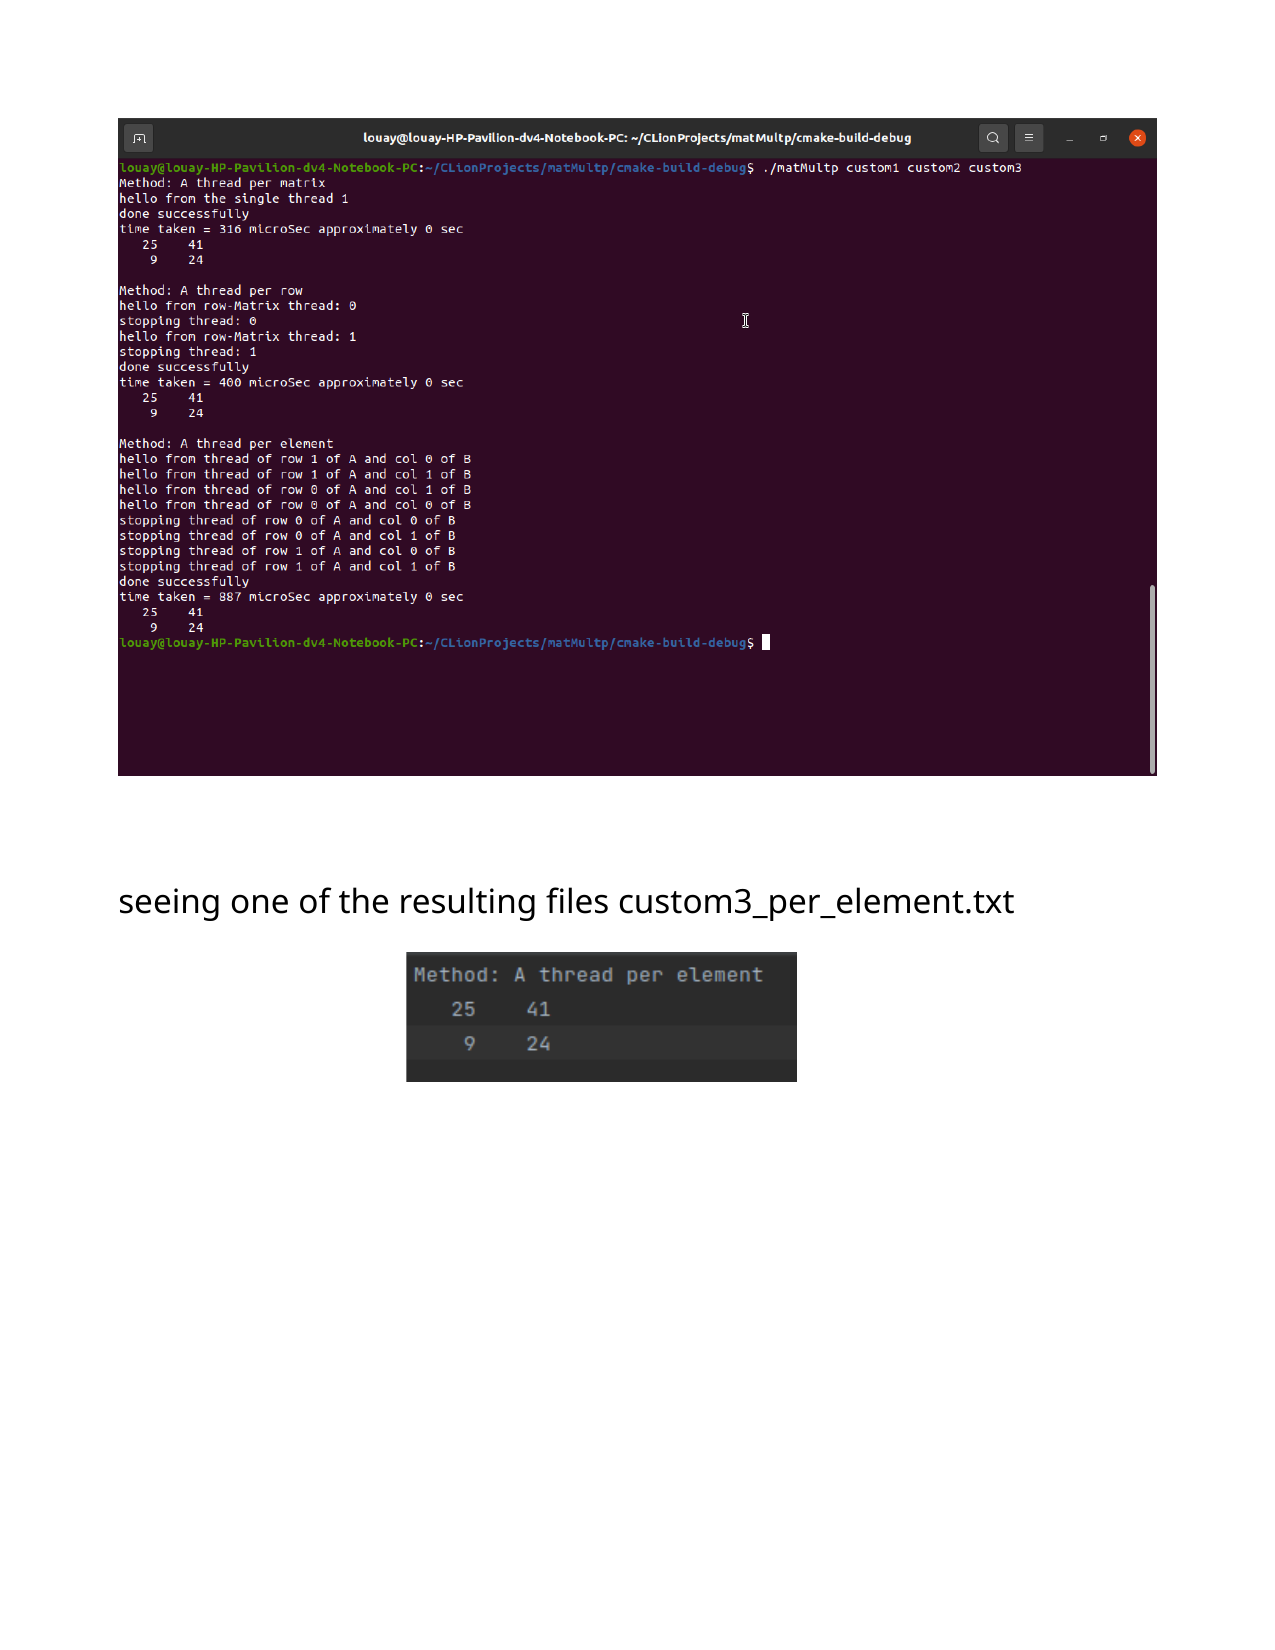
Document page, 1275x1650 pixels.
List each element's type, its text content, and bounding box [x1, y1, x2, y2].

picture [406, 952, 797, 1082]
text seeing one of the resulting files custom3_per_element.txt [118, 878, 1157, 924]
picture [118, 118, 1157, 776]
